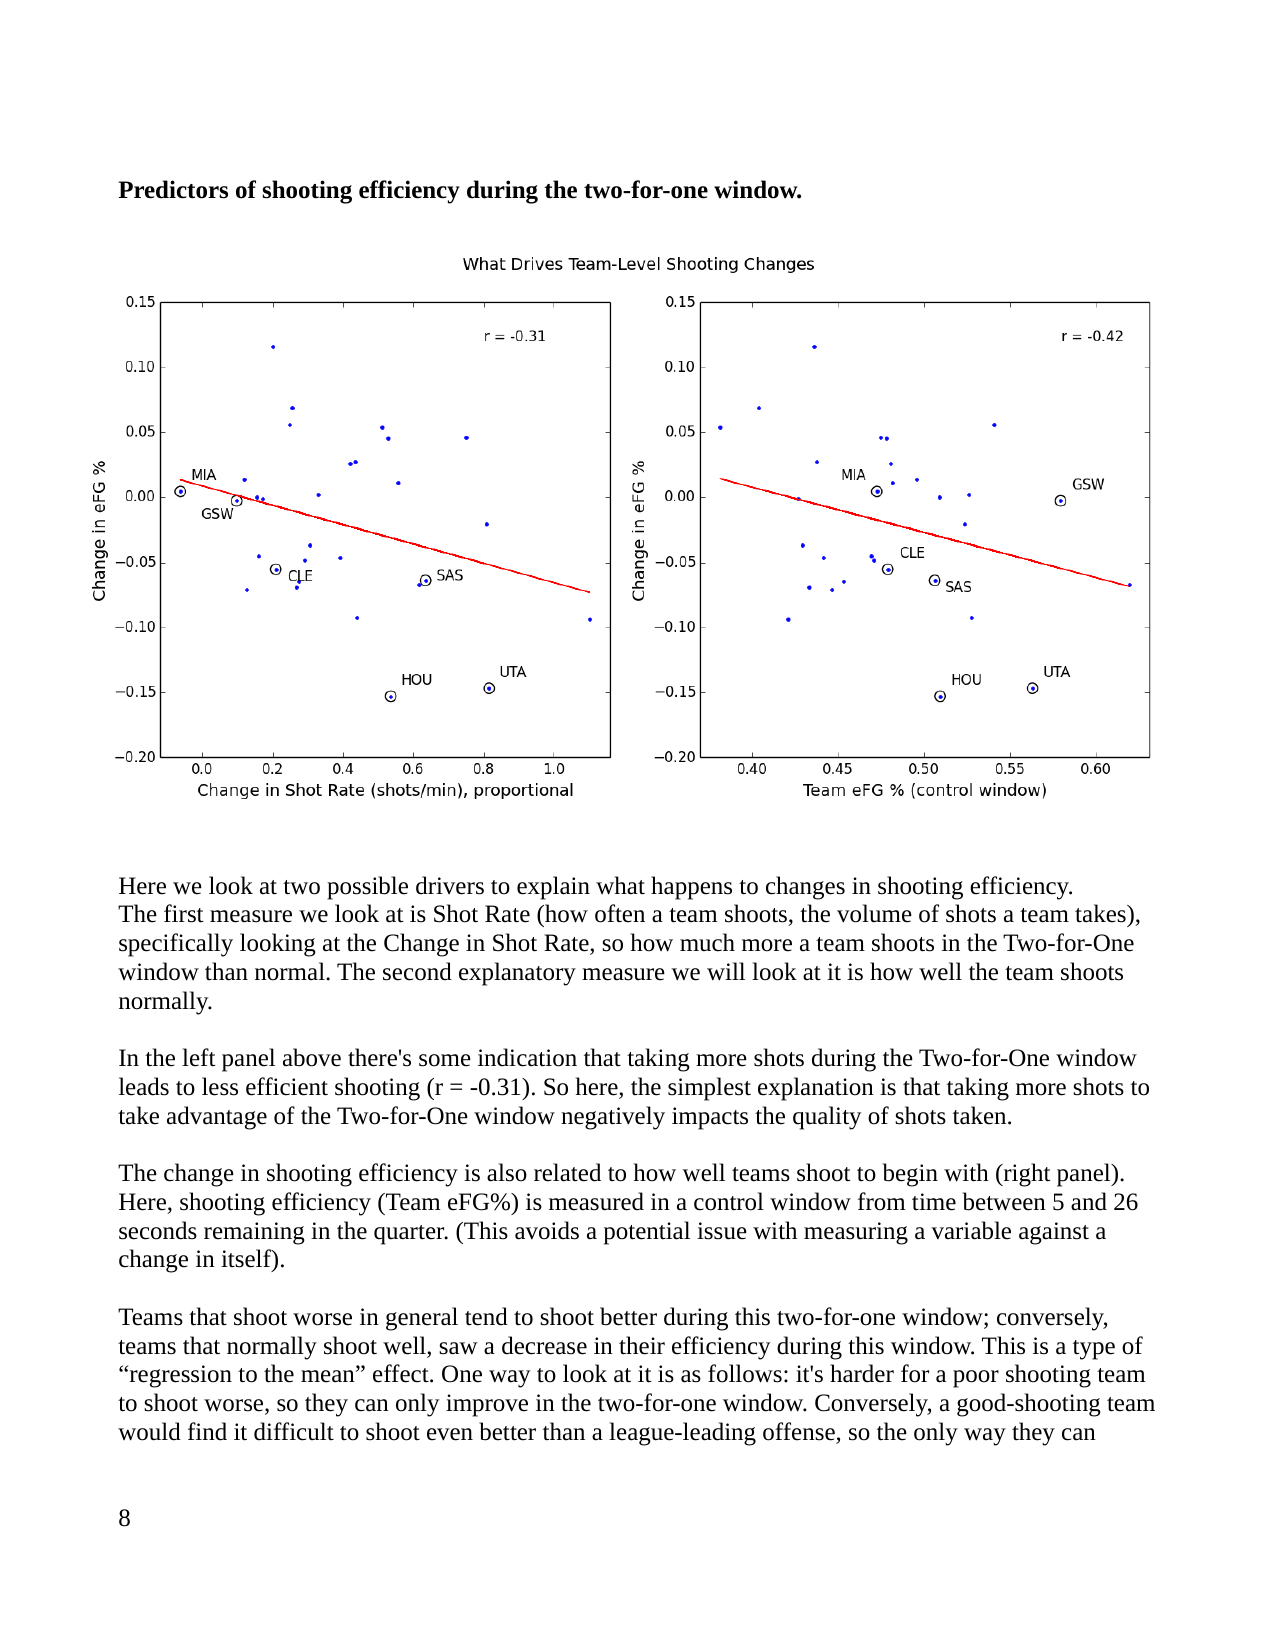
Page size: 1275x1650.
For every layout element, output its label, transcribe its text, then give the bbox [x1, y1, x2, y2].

text Predictors of shooting efficiency during the two-for-one window. [118, 176, 1157, 204]
text The first measure we look at is Shot Rate (how often a team shoots, the volume of shots a team takes), specifically looking at the Change in Shot Rate, so how much more a team shoots in the Two-for-One window than normal. The second explanatory measure we will look at it is how well the team shoots normally. [118, 899, 1157, 1014]
text Teams that shoot worse in general tend to shoot better during this two-for-one window; conversely, teams that normally shoot well, saw a decrease in their efficiency during this window. This is a type of “regression to the mean” effect. One way to look at it is as follows: it's harder for a poor shooting team to shoot worse, so they can only improve in the two-for-one window. Conversely, a good-shooting team would find it difficult to shoot even better than a league-leading offense, so the only way they can [118, 1302, 1157, 1446]
picture [0, 245, 1275, 814]
text The change in shooting efficiency is also related to how well teams shoot to begin with (right panel). Here, shooting efficiency (Team eFG%) is measured in a control window from time between 5 and 26 seconds remaining in the quarter. (This avoids a potential issue with measuring a variable against a change in itself). [118, 1158, 1157, 1273]
text In the left panel above there's some indication that taking more shots during the Two-for-One window leads to less efficient shooting (r = -0.31). So here, the simplest explanation is that taking more shots to take advantage of the Two-for-One window negatively impacts the quality of shots taken. [118, 1043, 1157, 1129]
text Here we look at two possible drivers to explain what happens to changes in shooting efficiency. [118, 871, 1157, 899]
